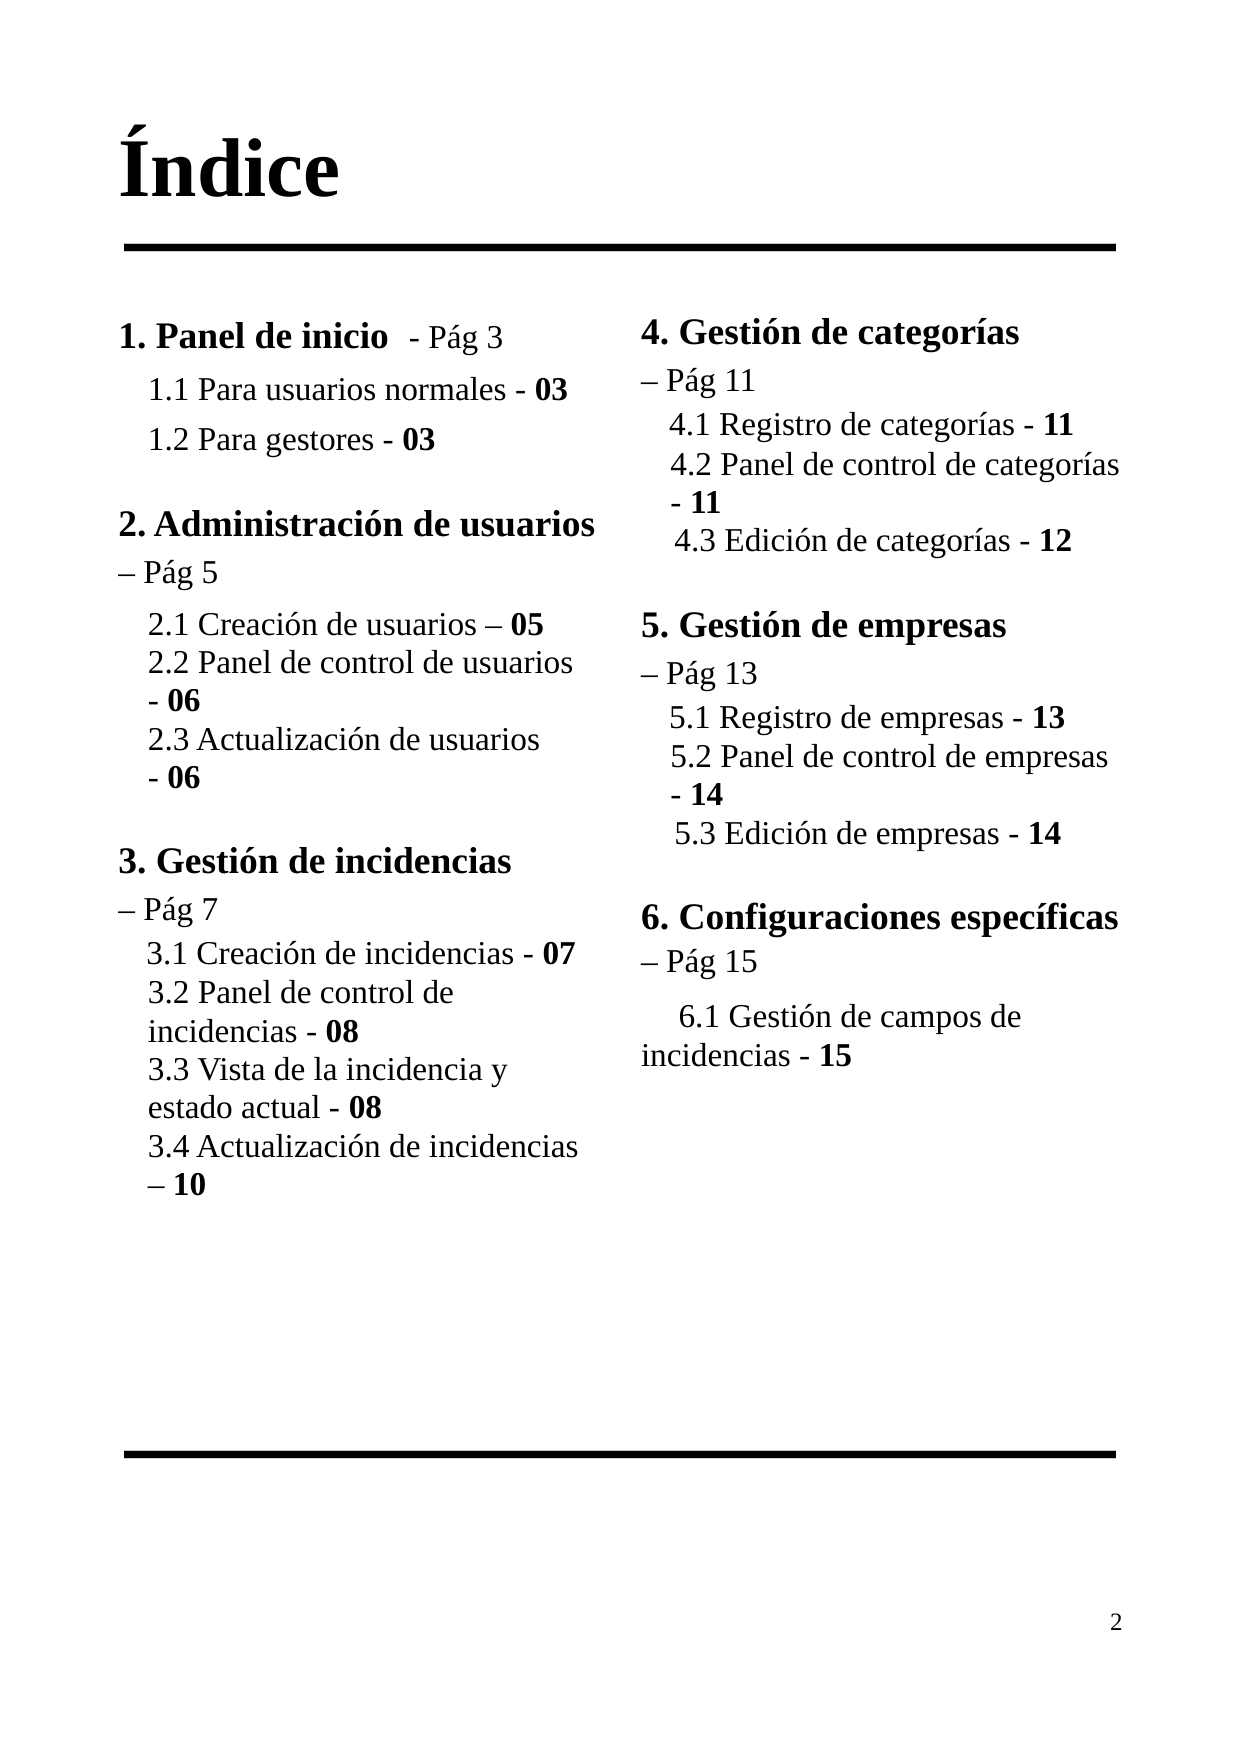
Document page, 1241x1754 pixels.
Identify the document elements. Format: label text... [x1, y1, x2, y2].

text 5.3 Edición de empresas - 14 [641, 813, 1122, 851]
text - 14 [670, 774, 1122, 813]
text 5.2 Panel de control de empresas [670, 736, 1122, 774]
text – Pág 7 [118, 882, 599, 930]
text 4.3 Edición de categorías - 12 [641, 521, 1122, 559]
text 3. Gestión de incidencias [118, 839, 599, 882]
text - 06 [148, 757, 599, 796]
text – Pág 13 [641, 645, 1122, 693]
text 3.1 Creación de incidencias - 07 [118, 930, 599, 973]
text 5. Gestión de empresas [641, 602, 1122, 645]
text 6. Configuraciones específicas – Pág 15 [641, 894, 1122, 981]
text 2.2 Panel de control de usuarios [148, 642, 599, 681]
text 3.2 Panel de control de incidencias - 08 [148, 973, 599, 1049]
picture [0, 10, 1241, 483]
text 2.3 Actualización de usuarios [148, 719, 599, 757]
text 3.4 Actualización de incidencias – 10 [148, 1126, 599, 1203]
text 3.3 Vista de la incidencia y estado actual - 08 [148, 1049, 599, 1126]
text 2.1 Creación de usuarios – 05 [148, 604, 599, 642]
text 5.1 Registro de empresas - 13 [641, 693, 1122, 736]
text 4.2 Panel de control de categorías - 11 [670, 483, 1122, 521]
text - 06 [148, 681, 599, 719]
text 6.1 Gestión de campos de incidencias - 15 [641, 992, 1122, 1074]
text 2. Administración de usuarios – Pág 5 [118, 501, 599, 592]
picture [0, 1217, 1241, 1690]
